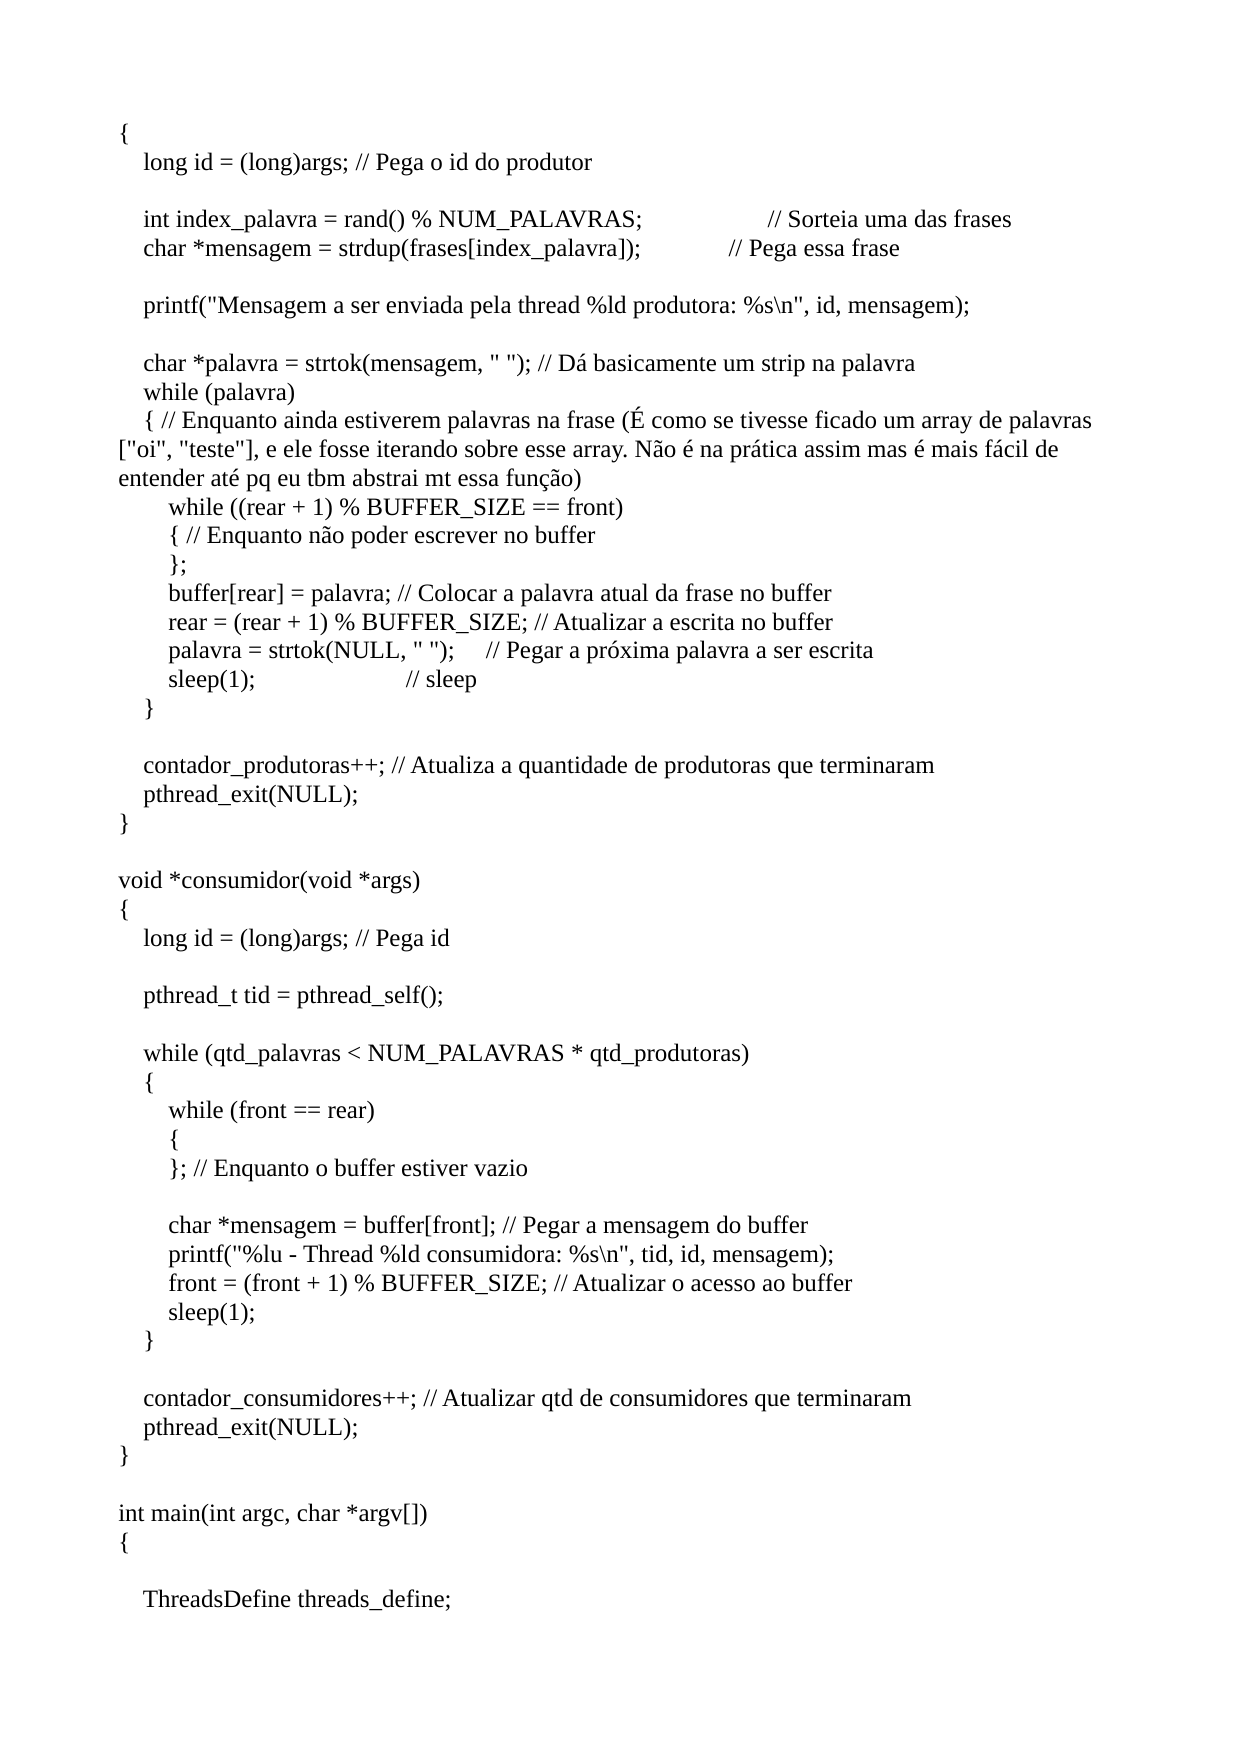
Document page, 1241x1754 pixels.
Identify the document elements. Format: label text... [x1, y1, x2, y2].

text }; // Enquanto o buffer estiver vazio [118, 1153, 1122, 1182]
text { [118, 1067, 1122, 1096]
text } [118, 693, 1122, 722]
text while (qtd_palavras < NUM_PALAVRAS * qtd_produtoras) [118, 1038, 1122, 1067]
text long id = (long)args; // Pega id [118, 923, 1122, 952]
text } [118, 808, 1122, 837]
text front = (front + 1) % BUFFER_SIZE; // Atualizar o acesso ao buffer [118, 1268, 1122, 1297]
text char *mensagem = strdup(frases[index_palavra]); // Pega essa frase [118, 233, 1122, 262]
text { [118, 894, 1122, 923]
text { // Enquanto ainda estiverem palavras na frase (É como se tivesse ficado um array de palavras ["oi", "teste"], e ele fosse iterando sobre esse array. Não é na prática assim mas é mais fácil de entender até pq eu tbm abstrai mt essa função) [118, 406, 1122, 492]
text buffer[rear] = palavra; // Colocar a palavra atual da frase no buffer [118, 578, 1122, 607]
text int main(int argc, char *argv[]) [118, 1498, 1122, 1527]
text { [118, 1124, 1122, 1153]
text { [118, 118, 1122, 147]
text sleep(1); // sleep [118, 664, 1122, 693]
text while ((rear + 1) % BUFFER_SIZE == front) [118, 492, 1122, 521]
text pthread_exit(NULL); [118, 1412, 1122, 1441]
text rear = (rear + 1) % BUFFER_SIZE; // Atualizar a escrita no buffer [118, 607, 1122, 636]
text char *palavra = strtok(mensagem, " "); // Dá basicamente um strip na palavra [118, 348, 1122, 377]
text palavra = strtok(NULL, " "); // Pegar a próxima palavra a ser escrita [118, 636, 1122, 664]
text ThreadsDefine threads_define; [118, 1584, 1122, 1613]
text pthread_exit(NULL); [118, 779, 1122, 808]
text contador_produtoras++; // Atualiza a quantidade de produtoras que terminaram [118, 751, 1122, 779]
text { // Enquanto não poder escrever no buffer [118, 521, 1122, 549]
text while (palavra) [118, 377, 1122, 406]
text void *consumidor(void *args) [118, 866, 1122, 894]
text }; [118, 549, 1122, 578]
text } [118, 1441, 1122, 1469]
text while (front == rear) [118, 1096, 1122, 1124]
text int index_palavra = rand() % NUM_PALAVRAS; // Sorteia uma das frases [118, 204, 1122, 233]
text } [118, 1326, 1122, 1354]
text long id = (long)args; // Pega o id do produtor [118, 147, 1122, 176]
text printf("Mensagem a ser enviada pela thread %ld produtora: %s\n", id, mensagem); [118, 291, 1122, 319]
text char *mensagem = buffer[front]; // Pegar a mensagem do buffer [118, 1211, 1122, 1239]
text contador_consumidores++; // Atualizar qtd de consumidores que terminaram [118, 1383, 1122, 1412]
text pthread_t tid = pthread_self(); [118, 981, 1122, 1009]
text printf("%lu - Thread %ld consumidora: %s\n", tid, id, mensagem); [118, 1239, 1122, 1268]
text sleep(1); [118, 1297, 1122, 1326]
text { [118, 1527, 1122, 1556]
